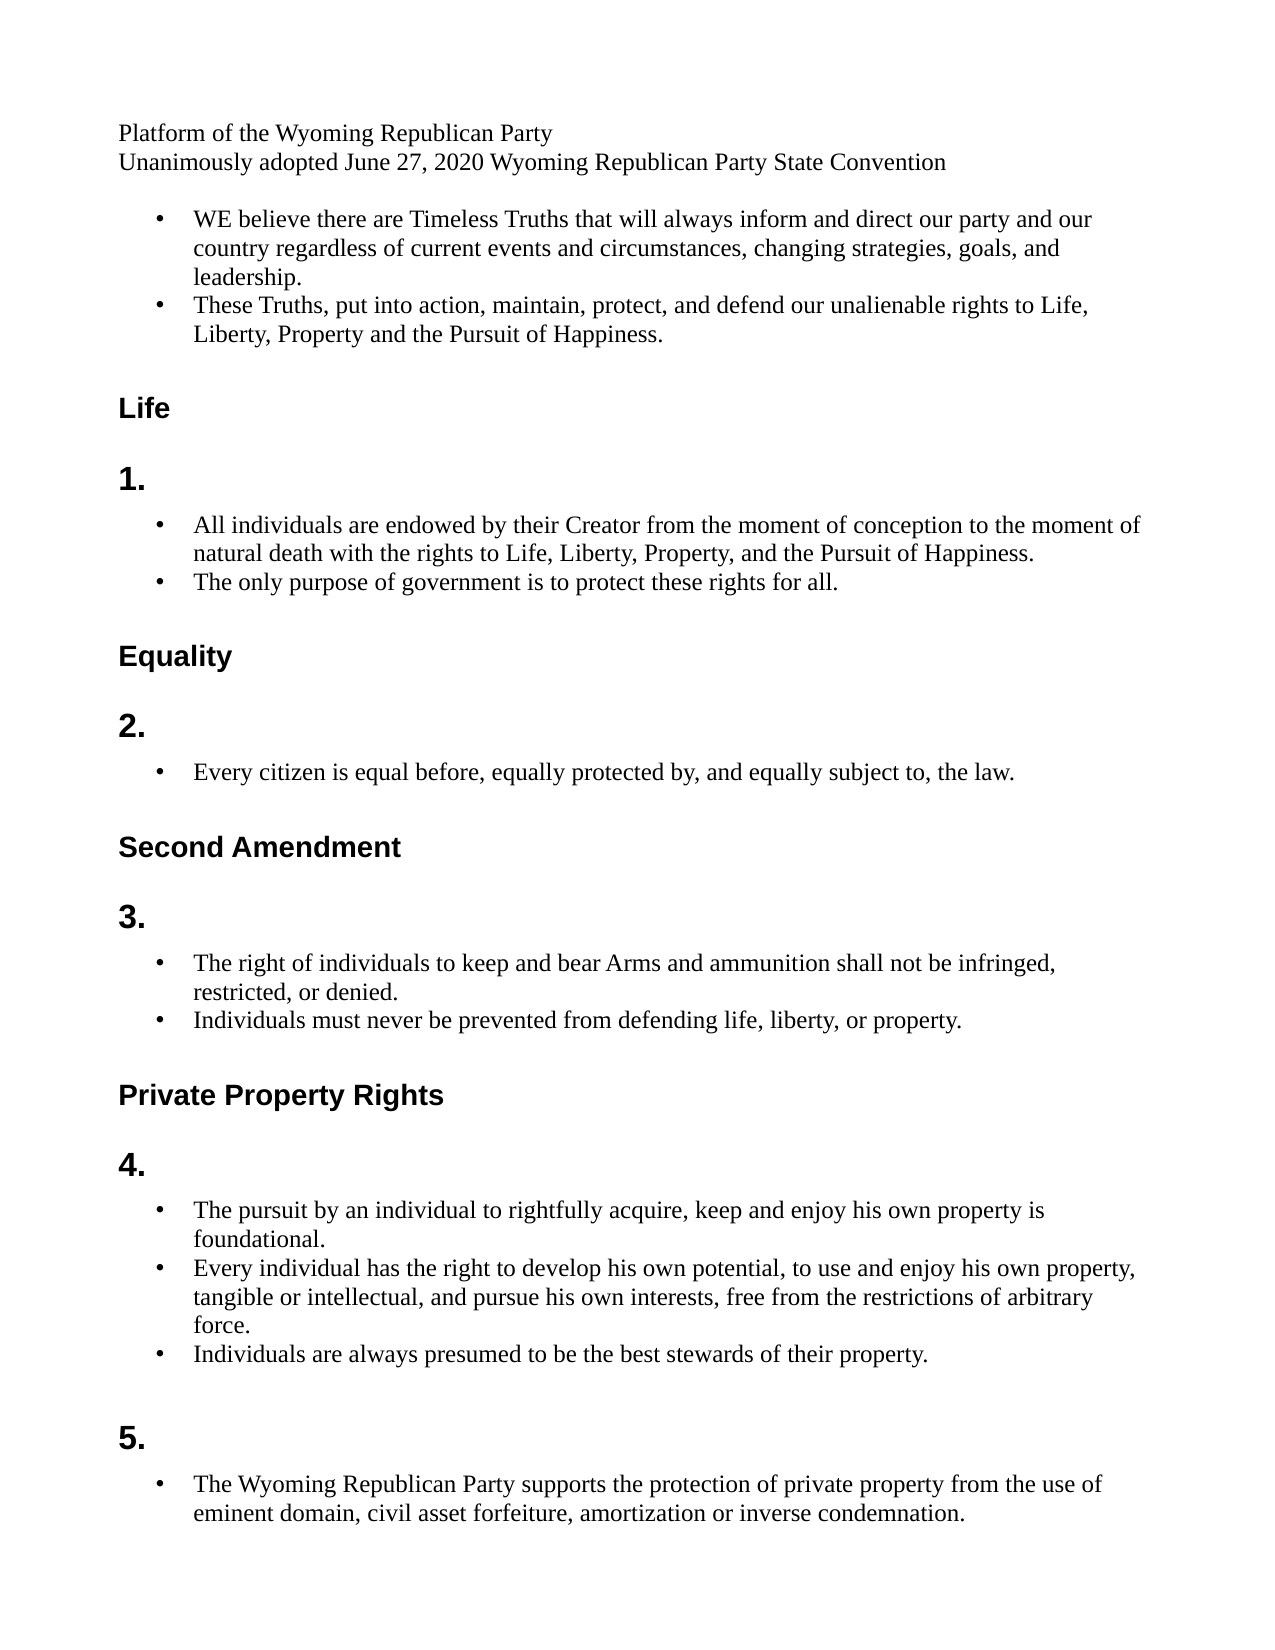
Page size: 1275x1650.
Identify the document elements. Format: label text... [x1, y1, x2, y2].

list The right of individuals to keep and bear Arms and ammunition shall not be infringed, restricted, or denied. [156, 948, 1157, 1005]
text Unanimously adopted June 27, 2020 Wyoming Republican Party State Convention [118, 147, 1157, 176]
list The pursuit by an individual to rightfully acquire, keep and enjoy his own property is foundational. [156, 1196, 1157, 1253]
subtitle 3. [118, 897, 1157, 935]
list All individuals are endowed by their Creator from the moment of conception to the moment of natural death with the rights to Life, Liberty, Property, and the Pursuit of Happiness. [156, 510, 1157, 567]
list The Wyoming Republican Party supports the protection of private property from the use of eminent domain, civil asset forfeiture, amortization or inverse condemnation. [156, 1469, 1157, 1526]
list Individuals are always presumed to be the best stewards of their property. [156, 1339, 1157, 1368]
subtitle Life [118, 391, 1157, 425]
subtitle Second Amendment [118, 829, 1157, 863]
text Platform of the Wyoming Republican Party [118, 118, 1157, 147]
list Every individual has the right to develop his own potential, to use and enjoy his own property, tangible or intellectual, and pursue his own interests, free from the restrictions of arbitrary force. [156, 1253, 1157, 1339]
subtitle Private Property Rights [118, 1077, 1157, 1111]
subtitle 4. [118, 1144, 1157, 1183]
subtitle 1. [118, 458, 1157, 497]
list WE believe there are Timeless Truths that will always inform and direct our party and our country regardless of current events and circumstances, changing strategies, goals, and leadership. [156, 204, 1157, 291]
list The only purpose of government is to protect these rights for all. [156, 567, 1157, 596]
list These Truths, put into action, maintain, protect, and defend our unalienable rights to Life, Liberty, Property and the Pursuit of Happiness. [156, 291, 1157, 348]
subtitle 5. [118, 1418, 1157, 1456]
list Individuals must never be prevented from defending life, liberty, or property. [156, 1005, 1157, 1034]
list Every citizen is equal before, equally protected by, and equally subject to, the law. [156, 757, 1157, 786]
subtitle Equality [118, 639, 1157, 673]
subtitle 2. [118, 706, 1157, 745]
